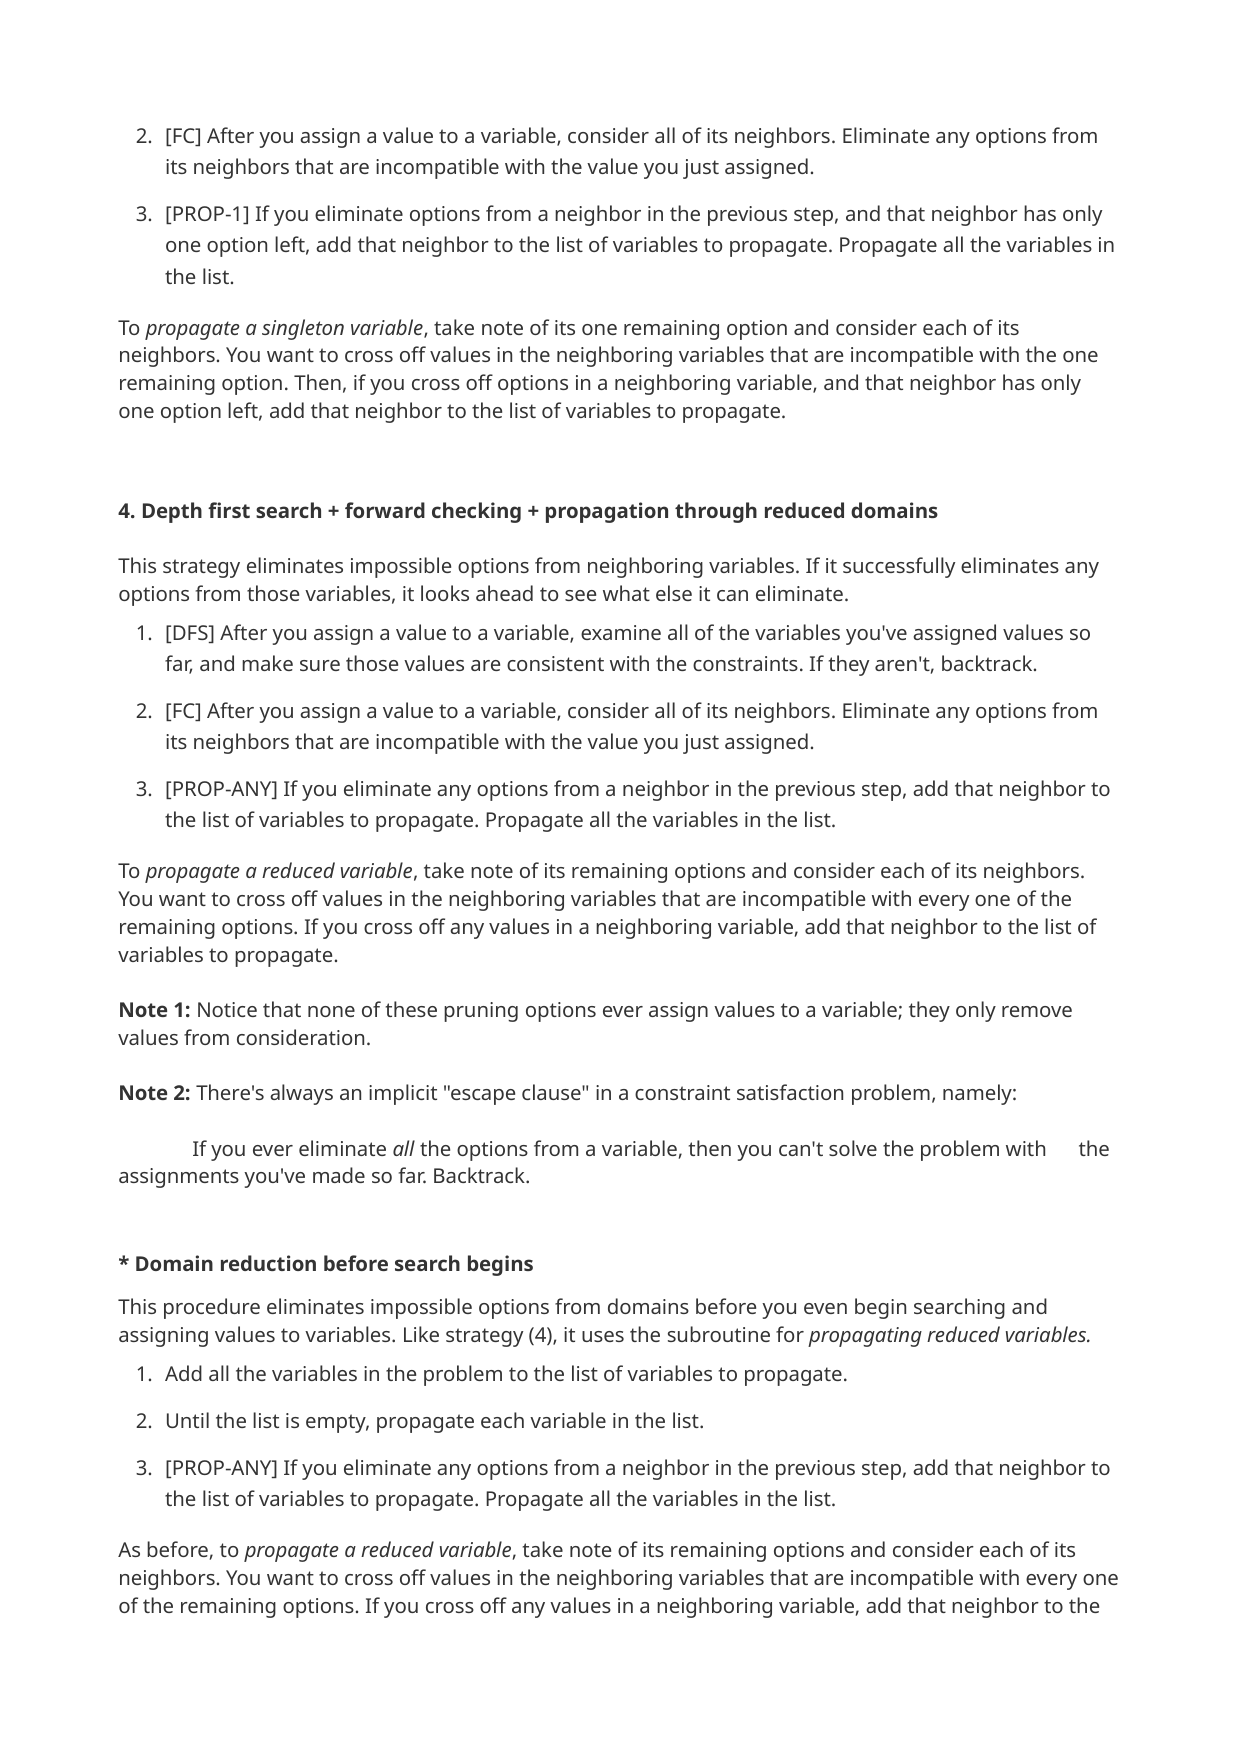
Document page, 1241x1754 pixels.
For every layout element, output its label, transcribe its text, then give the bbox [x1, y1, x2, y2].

list [DFS] After you assign a value to a variable, examine all of the variables you've assigned values so far, and make sure those values are consistent with the constraints. If they aren't, backtrack. [136, 615, 1122, 677]
text To propagate a reduced variable, take note of its remaining options and consider each of its neighbors. You want to cross off values in the neighboring variables that are incompatible with every one of the remaining options. If you cross off any values in a neighboring variable, add that neighbor to the list of variables to propagate. Note 1: Notice that none of these pruning options ever assign values to a variable; they only remove values from consideration. Note 2: There's always an implicit "escape clause" in a constraint satisfaction problem, namely: If you ever eliminate all the options from a variable, then you can't solve the problem with the assignments you've made so far. Backtrack. [118, 857, 1122, 1190]
list [FC] After you assign a value to a variable, consider all of its neighbors. Eliminate any options from its neighbors that are incompatible with the value you just assigned. [136, 693, 1122, 756]
text To propagate a singleton variable, take note of its one remaining option and consider each of its neighbors. You want to cross off values in the neighboring variables that are incompatible with the one remaining option. Then, if you cross off options in a neighboring variable, and that neighbor has only one option left, add that neighbor to the list of variables to propagate. [118, 313, 1122, 453]
list [PROP-ANY] If you eliminate any options from a neighbor in the previous step, add that neighbor to the list of variables to propagate. Propagate all the variables in the list. [136, 771, 1122, 834]
list [PROP-1] If you eliminate options from a neighbor in the previous step, and that neighbor has only one option left, add that neighbor to the list of variables to propagate. Propagate all the variables in the list. [136, 196, 1122, 290]
list Until the list is empty, propagate each variable in the list. [136, 1403, 1122, 1434]
list [PROP-ANY] If you eliminate any options from a neighbor in the previous step, add that neighbor to the list of variables to propagate. Propagate all the variables in the list. [136, 1450, 1122, 1512]
text This procedure eliminates impossible options from domains before you even begin searching and assigning values to variables. Like strategy (4), it uses the subroutine for propagating reduced variables. [118, 1293, 1122, 1348]
text 4. Depth first search + forward checking + propagation through reduced domains This strategy eliminates impossible options from neighboring variables. If it successfully eliminates any options from those variables, it looks ahead to see what else it can eliminate. [118, 469, 1122, 607]
list [FC] After you assign a value to a variable, consider all of its neighbors. Eliminate any options from its neighbors that are incompatible with the value you just assigned. [136, 118, 1122, 181]
text As before, to propagate a reduced variable, take note of its remaining options and consider each of its neighbors. You want to cross off values in the neighboring variables that are incompatible with every one of the remaining options. If you cross off any values in a neighboring variable, add that neighbor to the [118, 1536, 1122, 1619]
text * Domain reduction before search begins [118, 1250, 1122, 1277]
list Add all the variables in the problem to the list of variables to propagate. [136, 1356, 1122, 1387]
